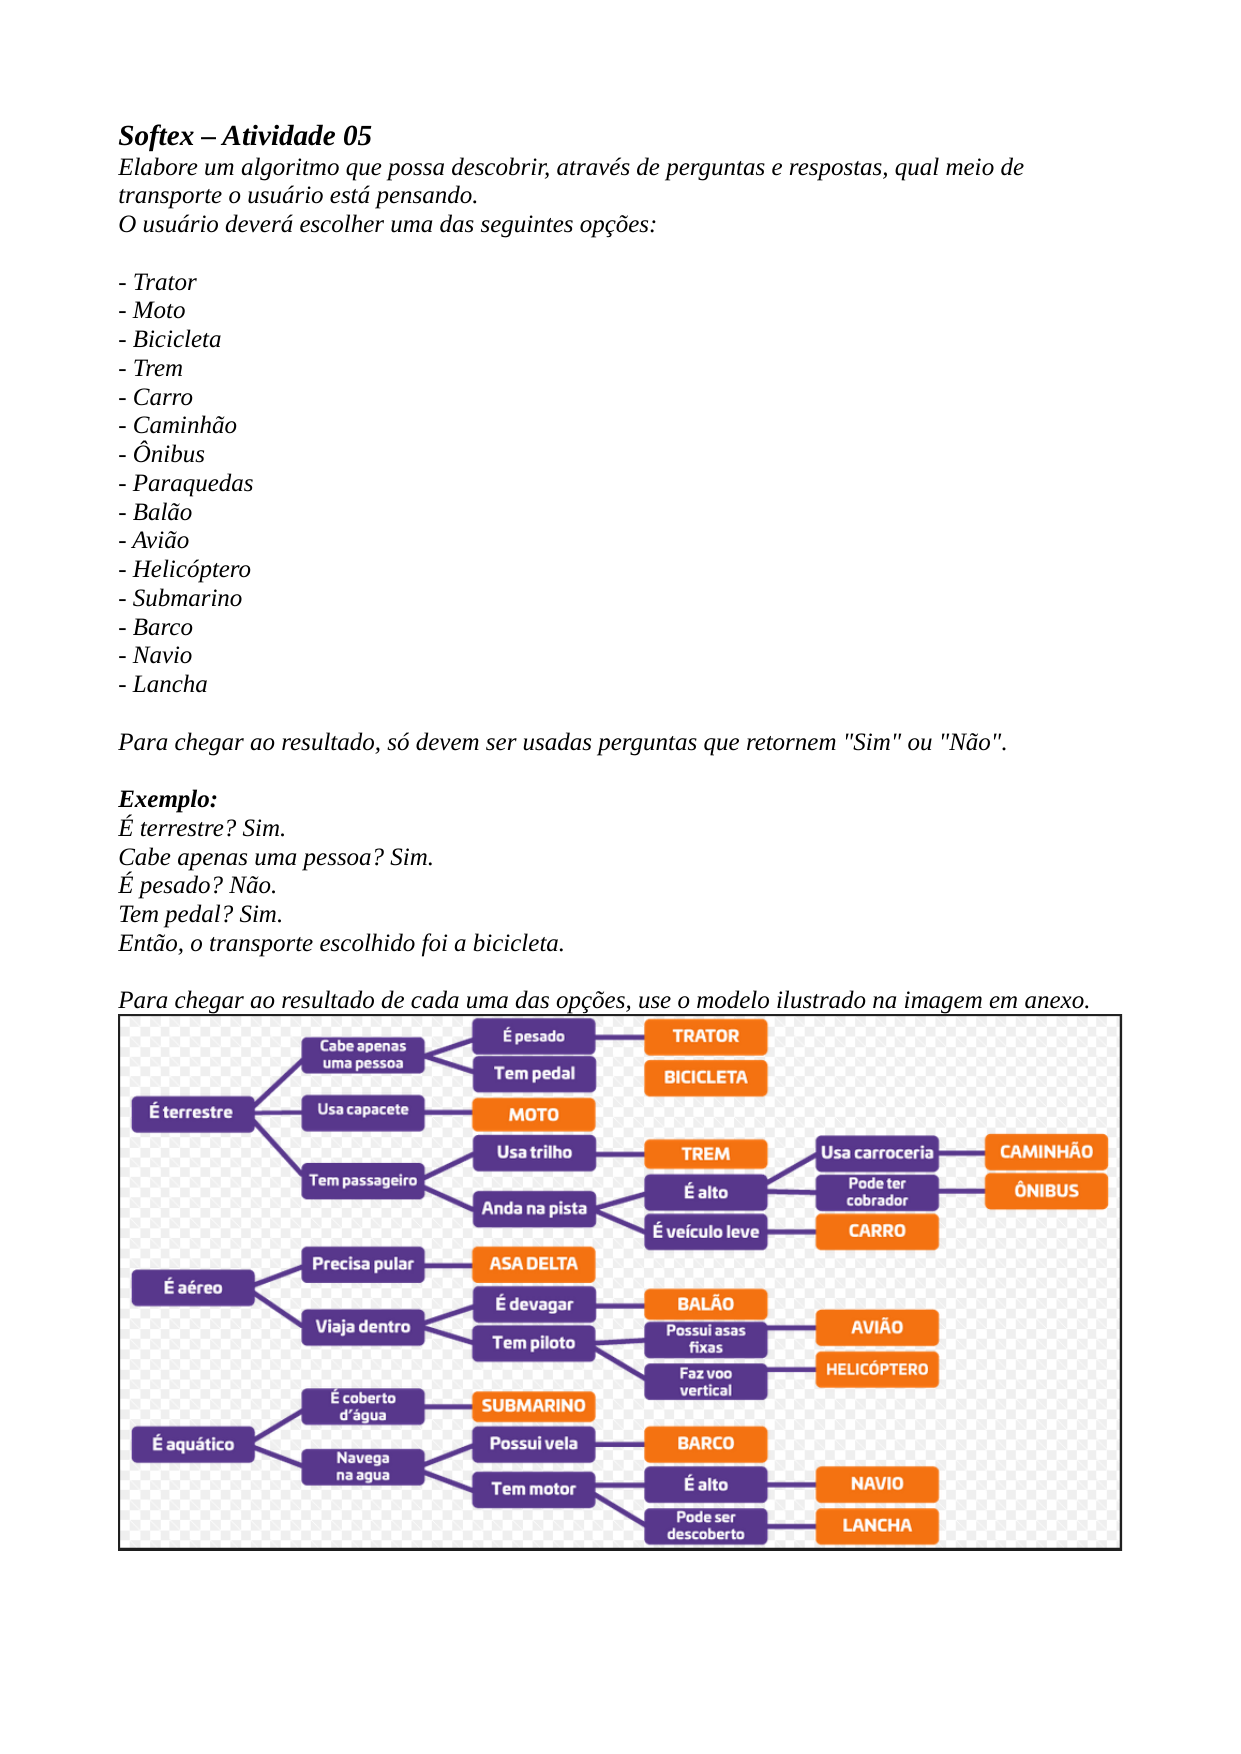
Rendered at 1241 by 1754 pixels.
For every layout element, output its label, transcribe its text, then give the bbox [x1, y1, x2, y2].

text É pesado? Não. [118, 870, 1122, 899]
text - Avião [118, 525, 1122, 554]
text - Helicóptero [118, 554, 1122, 583]
picture [118, 1014, 1123, 1551]
text Então, o transporte escolhido foi a bicicleta. [118, 928, 1122, 957]
text - Paraquedas [118, 468, 1122, 497]
text É terrestre? Sim. [118, 813, 1122, 842]
text - Moto [118, 295, 1122, 324]
text - Caminhão [118, 410, 1122, 439]
text - Carro [118, 382, 1122, 410]
text Softex – Atividade 05 [118, 118, 1122, 152]
text - Trem [118, 353, 1122, 382]
text Para chegar ao resultado de cada uma das opções, use o modelo ilustrado na imagem em anexo. [118, 985, 1122, 1014]
text - Trator [118, 267, 1122, 295]
text - Ônibus [118, 439, 1122, 468]
text - Balão [118, 497, 1122, 525]
text - Barco [118, 612, 1122, 640]
text Para chegar ao resultado, só devem ser usadas perguntas que retornem "Sim" ou "Não". [118, 727, 1122, 755]
text - Lancha [118, 669, 1122, 698]
text Cabe apenas uma pessoa? Sim. [118, 842, 1122, 870]
text - Submarino [118, 583, 1122, 612]
text Tem pedal? Sim. [118, 899, 1122, 928]
text O usuário deverá escolher uma das seguintes opções: [118, 209, 1122, 238]
text - Bicicleta [118, 324, 1122, 353]
text Exemplo: [118, 784, 1122, 813]
text Elabore um algoritmo que possa descobrir, através de perguntas e respostas, qual meio de transporte o usuário está pensando. [118, 152, 1122, 209]
text - Navio [118, 640, 1122, 669]
